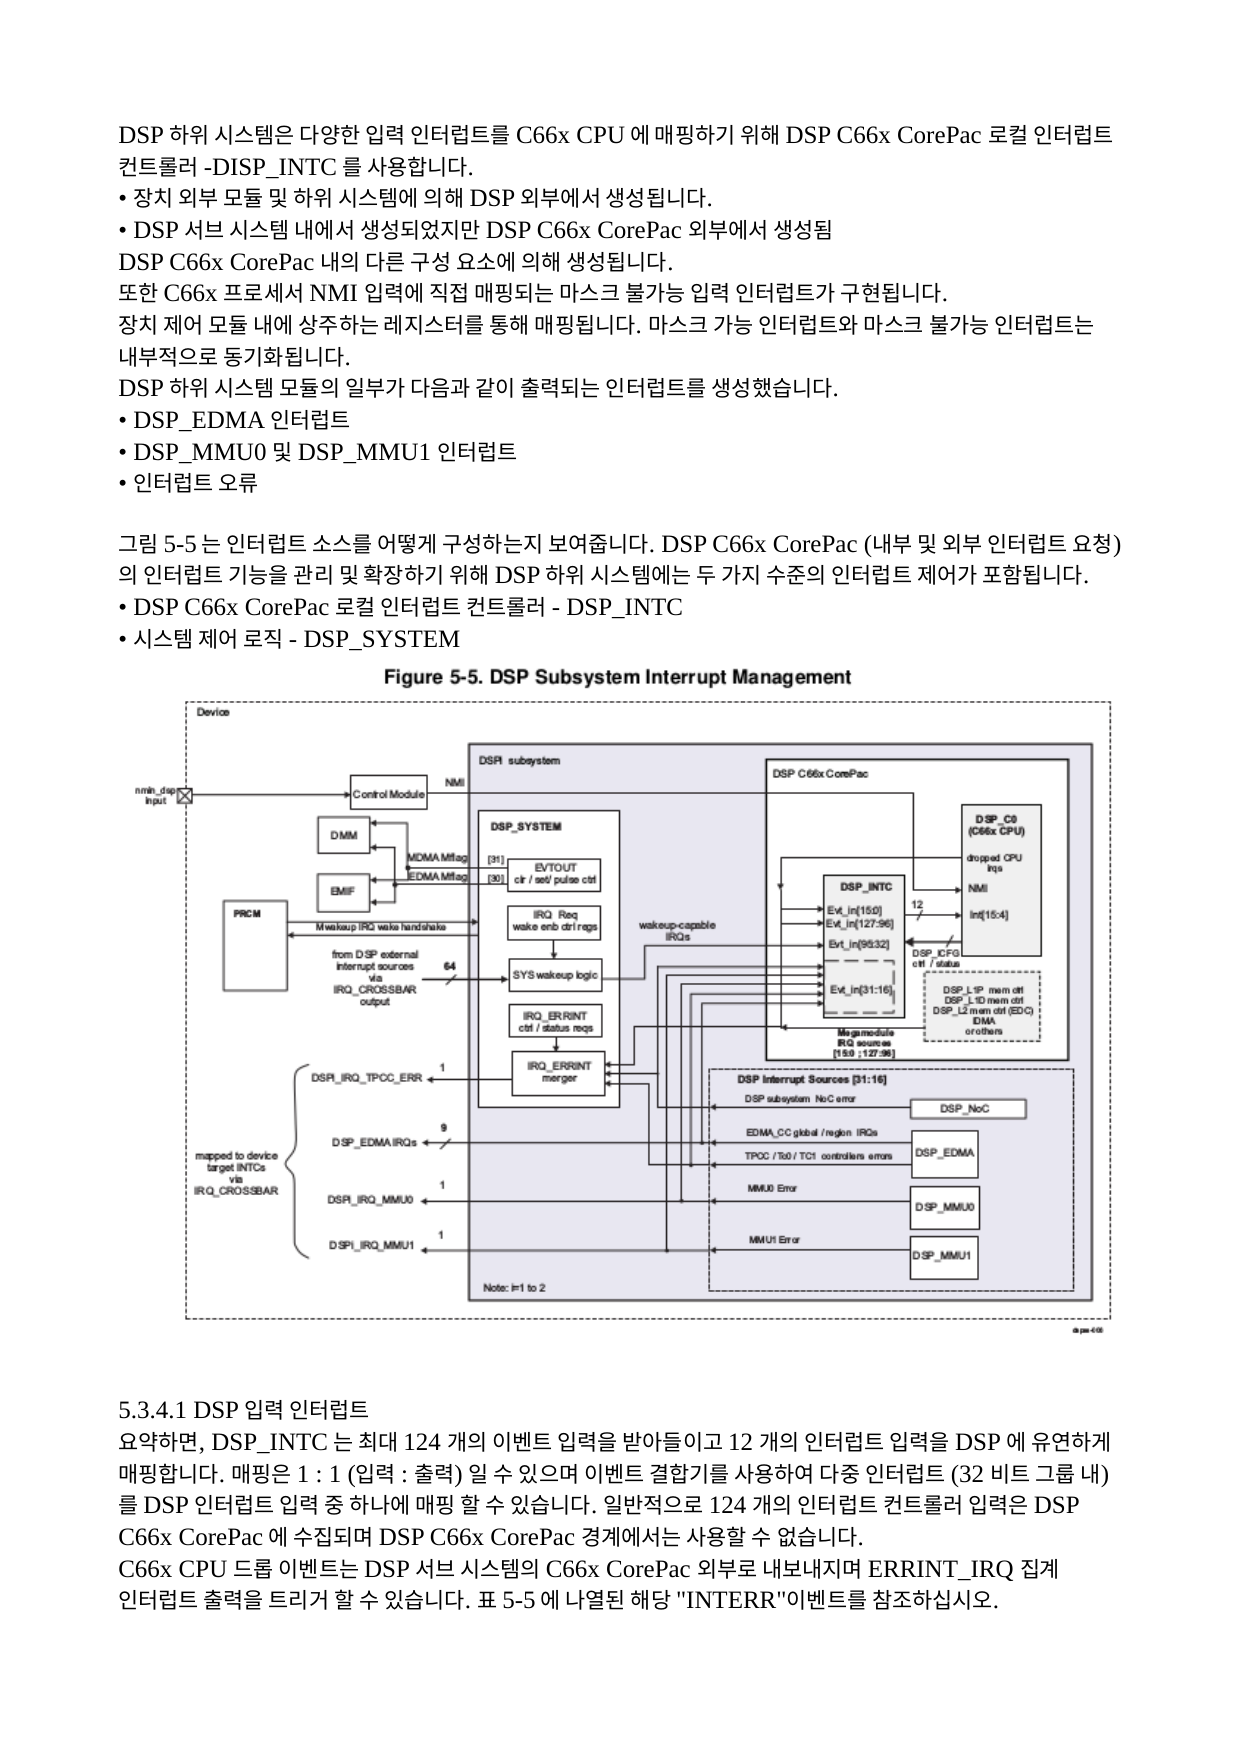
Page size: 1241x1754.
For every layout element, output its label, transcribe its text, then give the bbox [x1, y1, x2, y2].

text DSP 하위 시스템 모듈의 일부가 다음과 같이 출력되는 인터럽트를 생성했습니다. [118, 371, 1122, 403]
text • 시스템 제어 로직 - DSP_SYSTEM [118, 622, 1122, 653]
text • DSP C66x CorePac 로컬 인터럽트 컨트롤러 - DSP_INTC [118, 590, 1122, 622]
text • 인터럽트 오류 [118, 466, 1122, 498]
text • DSP_MMU0 및 DSP_MMU1 인터럽트 [118, 435, 1122, 466]
text • DSP 서브 시스템 내에서 생성되었지만 DSP C66x CorePac 외부에서 생성됨 [118, 213, 1122, 245]
text • DSP_EDMA 인터럽트 [118, 403, 1122, 435]
text 5.3.4.1 DSP 입력 인터럽트 [118, 1393, 1122, 1425]
text C66x CPU 드롭 이벤트는 DSP 서브 시스템의 C66x CorePac 외부로 내보내지며 ERRINT_IRQ 집계 인터럽트 출력을 트리거 할 수 있습니다. 표 5-5에 나열된 해당 "INTERR"이벤트를 참조하십시오. [118, 1552, 1122, 1615]
picture [118, 653, 1123, 1336]
text 그림 5-5는 인터럽트 소스를 어떻게 구성하는지 보여줍니다. DSP C66x CorePac (내부 및 외부 인터럽트 요청)의 인터럽트 기능을 관리 및 확장하기 위해 DSP 하위 시스템에는 두 가지 수준의 인터럽트 제어가 포함됩니다. [118, 527, 1122, 590]
text DSP 하위 시스템은 다양한 입력 인터럽트를 C66x CPU에 매핑하기 위해 DSP C66x CorePac 로컬 인터럽트 컨트롤러 -DISP_INTC를 사용합니다. [118, 118, 1122, 181]
text 장치 제어 모듈 내에 상주하는 레지스터를 통해 매핑됩니다. 마스크 가능 인터럽트와 마스크 불가능 인터럽트는 내부적으로 동기화됩니다. [118, 308, 1122, 371]
text DSP C66x CorePac 내의 다른 구성 요소에 의해 생성됩니다. [118, 245, 1122, 276]
text • 장치 외부 모듈 및 하위 시스템에 의해 DSP 외부에서 생성됩니다. [118, 181, 1122, 213]
text 또한 C66x 프로세서 NMI 입력에 직접 매핑되는 마스크 불가능 입력 인터럽트가 구현됩니다. [118, 276, 1122, 308]
text 요약하면, DSP_INTC는 최대 124 개의 이벤트 입력을 받아들이고 12 개의 인터럽트 입력을 DSP에 유연하게 매핑합니다. 매핑은 1 : 1 (입력 : 출력) 일 수 있으며 이벤트 결합기를 사용하여 다중 인터럽트 (32 비트 그룹 내)를 DSP 인터럽트 입력 중 하나에 매핑 할 수 있습니다. 일반적으로 124 개의 인터럽트 컨트롤러 입력은 DSP C66x CorePac에 수집되며 DSP C66x CorePac 경계에서는 사용할 수 없습니다. [118, 1425, 1122, 1552]
